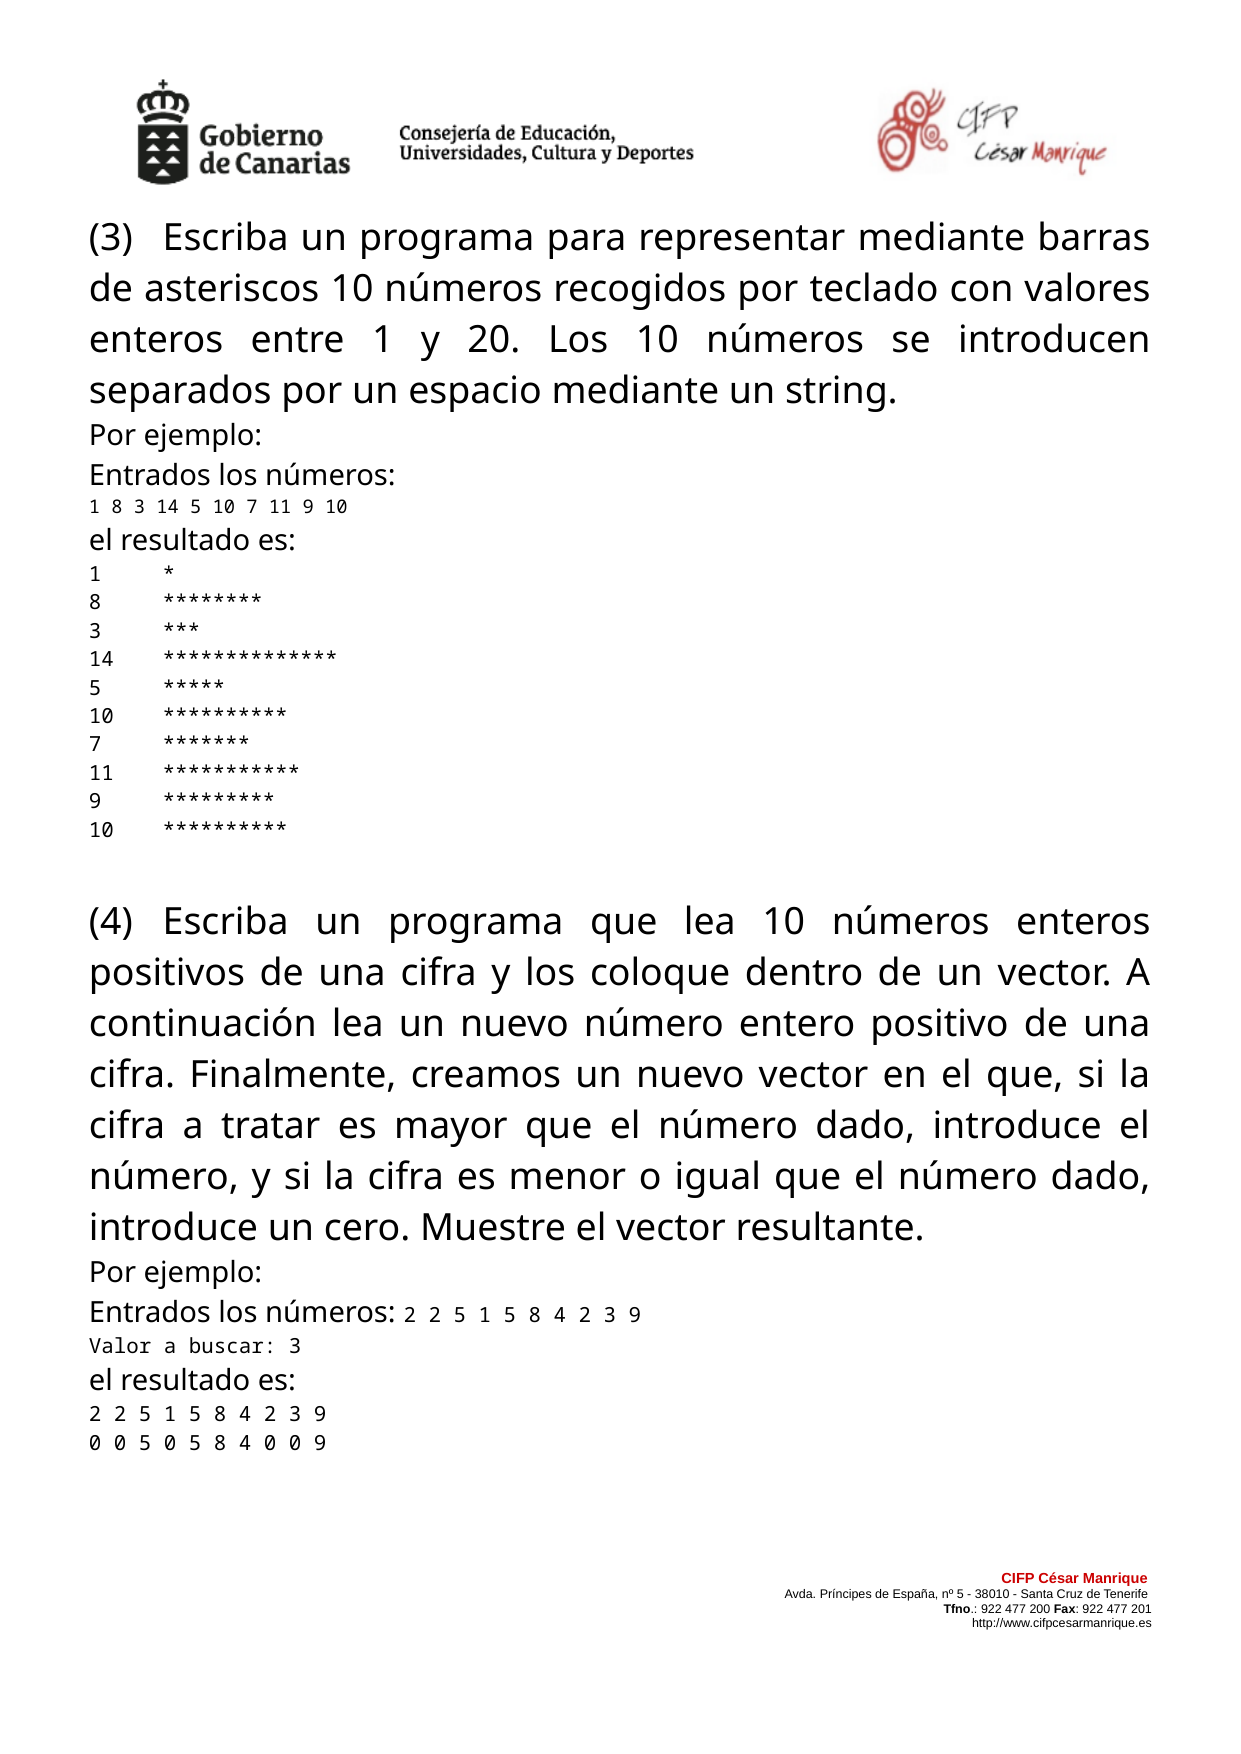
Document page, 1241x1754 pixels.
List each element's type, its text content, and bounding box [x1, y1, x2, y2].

list 3 *** [89, 616, 1152, 644]
list Por ejemplo: [89, 414, 1152, 454]
list 7 ******* [89, 729, 1152, 758]
list el resultado es: [89, 1359, 1152, 1399]
list 10 ********** [89, 701, 1152, 729]
list 0 0 5 0 5 8 4 0 0 9 [89, 1428, 1152, 1456]
list 9 ********* [89, 786, 1152, 815]
list 1 8 3 14 5 10 7 11 9 10 [89, 494, 1152, 519]
list 8 ******** [89, 587, 1152, 616]
list Entrados los números: [89, 454, 1152, 494]
picture [114, 75, 1118, 196]
list 5 ***** [89, 673, 1152, 701]
list (3) Escriba un programa para representar mediante barras de asteriscos 10 números recogidos por teclado con valores enteros entre 1 y 20. Los 10 números se introducen separados por un espacio mediante un string. [89, 210, 1152, 414]
list 2 2 5 1 5 8 4 2 3 9 [89, 1399, 1152, 1428]
list 10 ********** [89, 815, 1152, 843]
list Entrados los números: 2 2 5 1 5 8 4 2 3 9 [89, 1291, 1152, 1331]
list el resultado es: [89, 519, 1152, 559]
list 1 * [89, 559, 1152, 587]
list 11 *********** [89, 758, 1152, 786]
list (4) Escriba un programa que lea 10 números enteros positivos de una cifra y los coloque dentro de un vector. A continuación lea un nuevo número entero positivo de una cifra. Finalmente, creamos un nuevo vector en el que, si la cifra a tratar es mayor que el número dado, introduce el número, y si la cifra es menor o igual que el número dado, introduce un cero. Muestre el vector resultante. [89, 894, 1152, 1252]
list Por ejemplo: [89, 1252, 1152, 1291]
list 14 ************** [89, 644, 1152, 673]
list Valor a buscar: 3 [89, 1331, 1152, 1359]
